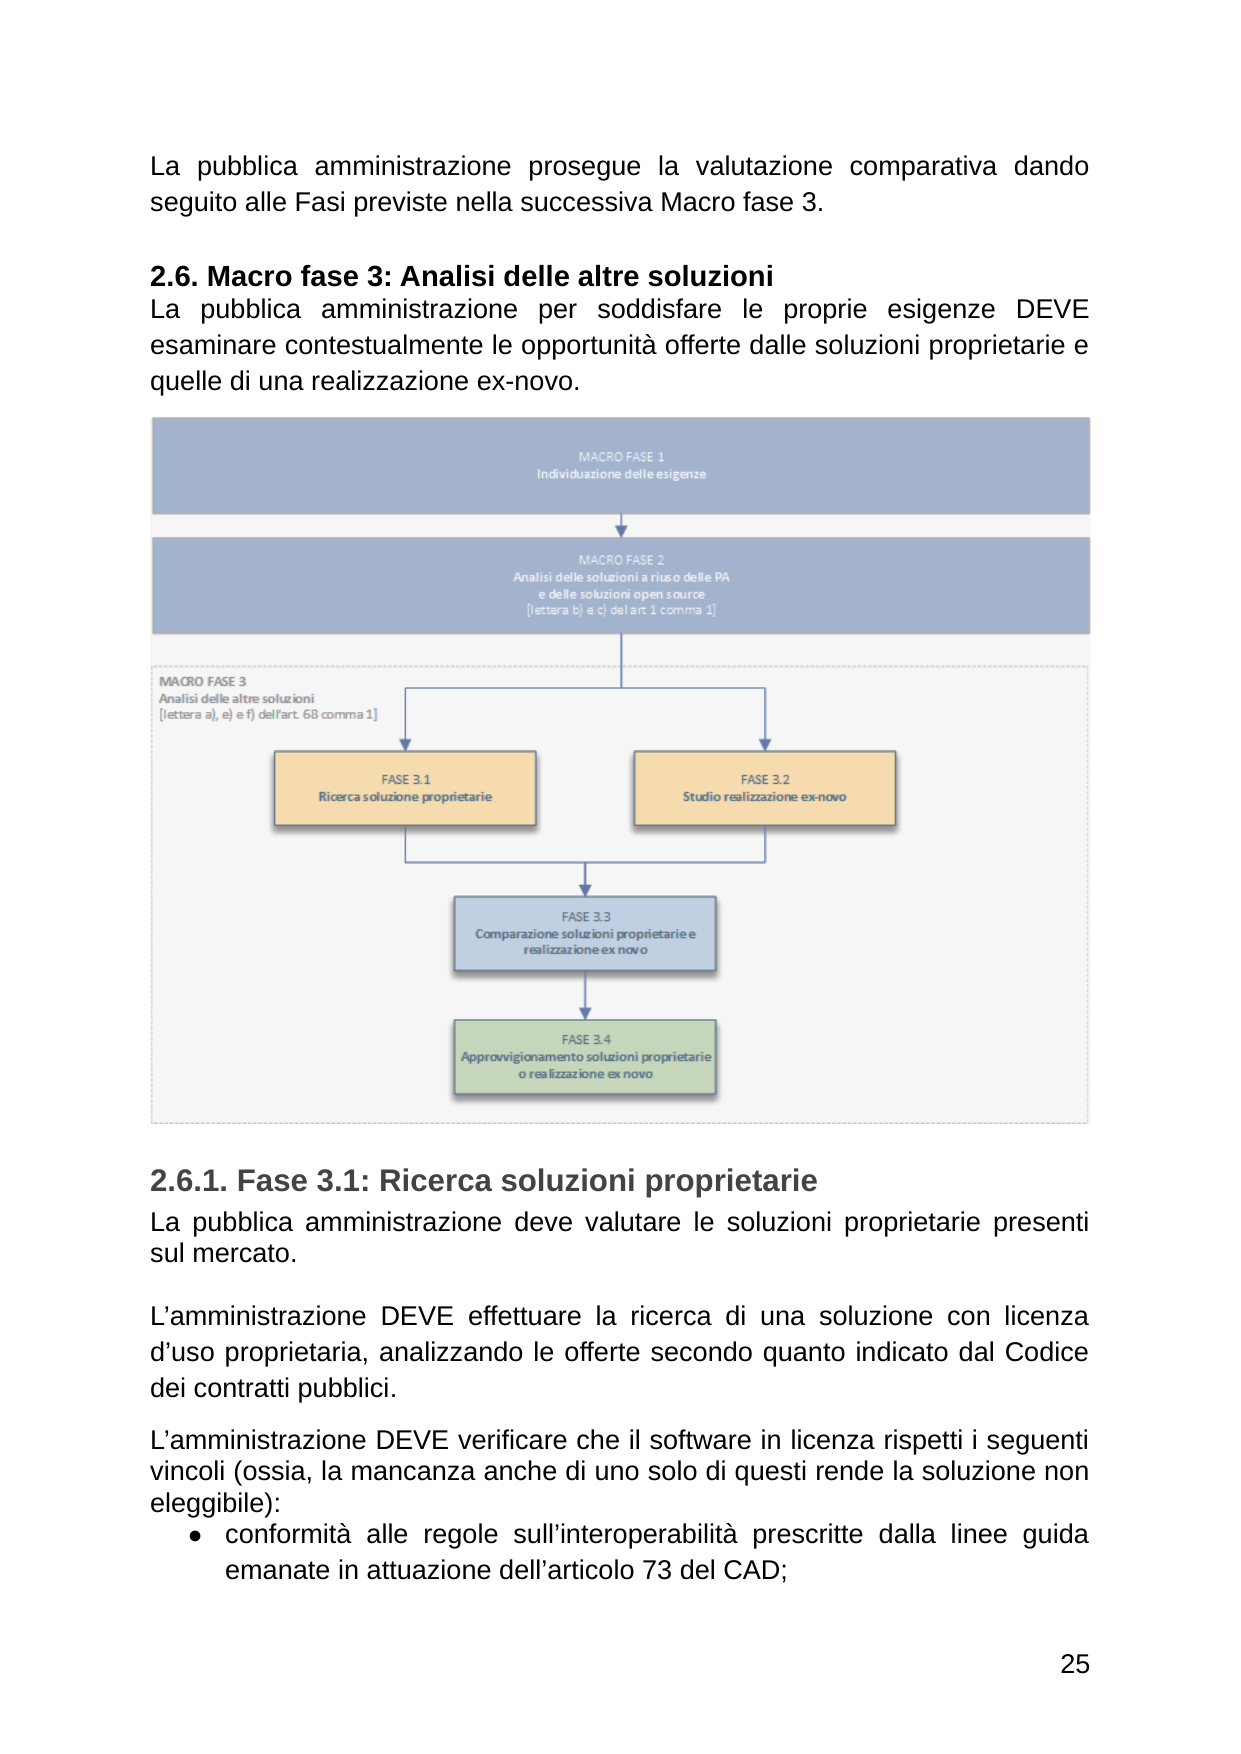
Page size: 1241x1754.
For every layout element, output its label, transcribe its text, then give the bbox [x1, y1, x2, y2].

text L’amministrazione DEVE verificare che il software in licenza rispetti i seguenti vincoli (ossia, la mancanza anche di uno solo di questi rende la soluzione non eleggibile): [150, 1424, 1090, 1518]
text La pubblica amministrazione deve valutare le soluzioni proprietarie presenti sul mercato. [150, 1206, 1090, 1268]
list conformità alle regole sull’interoperabilità prescritte dalla linee guida emanate in attuazione dell’articolo 73 del CAD; [187, 1518, 1090, 1585]
text La pubblica amministrazione prosegue la valutazione comparativa dando seguito alle Fasi previste nella successiva Macro fase 3. [150, 150, 1090, 217]
picture [150, 417, 1091, 1124]
subtitle 2.6. Macro fase 3: Analisi delle altre soluzioni [150, 259, 1090, 293]
text La pubblica amministrazione per soddisfare le proprie esigenze DEVE esaminare contestualmente le opportunità offerte dalle soluzioni proprietarie e quelle di una realizzazione ex-novo. [150, 293, 1090, 396]
text L’amministrazione DEVE effettuare la ricerca di una soluzione con licenza d’uso proprietaria, analizzando le offerte secondo quanto indicato dal Codice dei contratti pubblici. [150, 1300, 1090, 1403]
subtitle 2.6.1. Fase 3.1: Ricerca soluzioni proprietarie [150, 1162, 1090, 1198]
